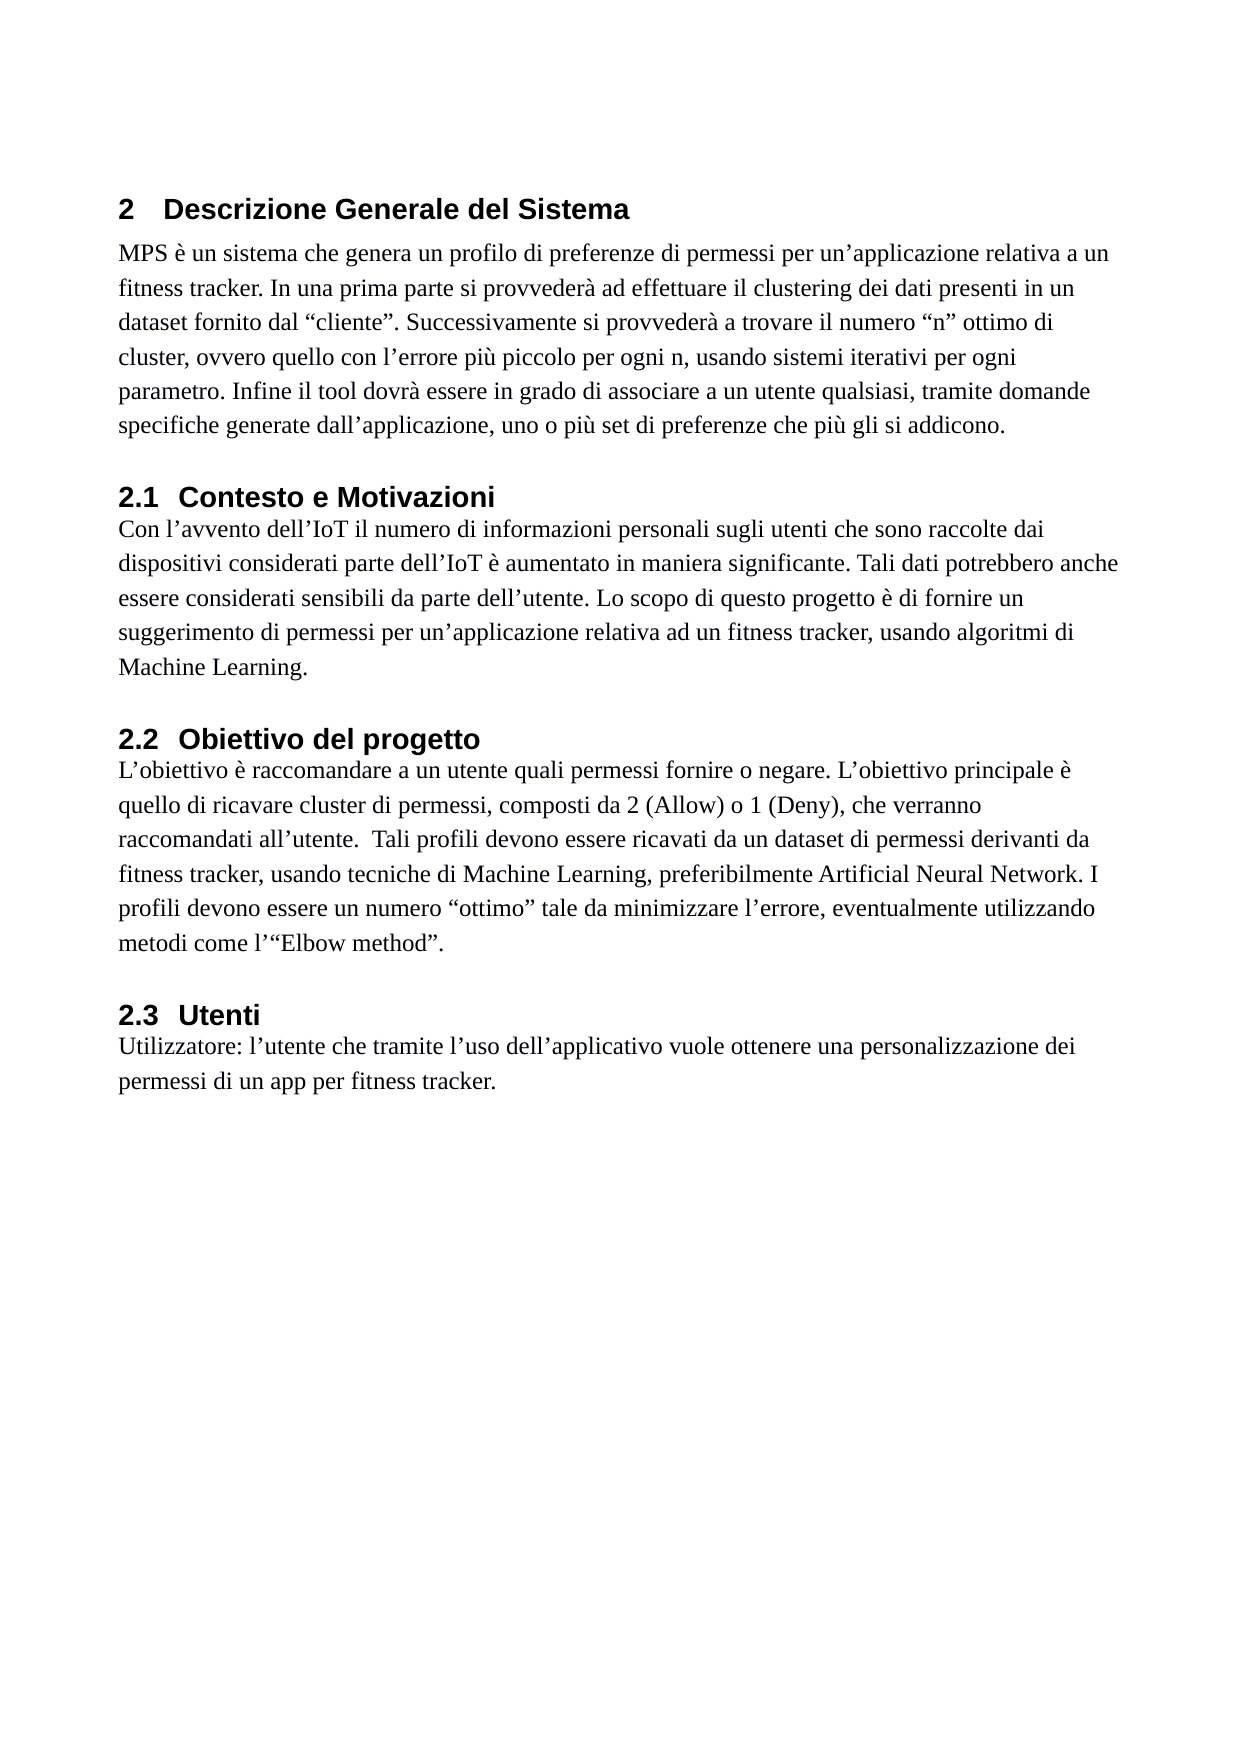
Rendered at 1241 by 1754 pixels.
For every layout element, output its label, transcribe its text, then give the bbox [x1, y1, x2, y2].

text Utilizzatore: l’utente che tramite l’uso dell’applicativo vuole ottenere una personalizzazione dei permessi di un app per fitness tracker. [118, 1031, 1122, 1094]
subtitle Descrizione Generale del Sistema [118, 192, 1122, 226]
subtitle Utenti [118, 998, 1122, 1031]
text L’obiettivo è raccomandare a un utente quali permessi fornire o negare. L’obiettivo principale è quello di ricavare cluster di permessi, composti da 2 (Allow) o 1 (Deny), che verranno raccomandati all’utente. Tali profili devono essere ricavati da un dataset di permessi derivanti da fitness tracker, usando tecniche di Machine Learning, preferibilmente Artificial Neural Network. I profili devono essere un numero “ottimo” tale da minimizzare l’errore, eventualmente utilizzando metodi come l’“Elbow method”. [118, 755, 1122, 957]
subtitle Contesto e Motivazioni [118, 481, 1122, 514]
text MPS è un sistema che genera un profilo di preferenze di permessi per un’applicazione relativa a un fitness tracker. In una prima parte si provvederà ad effettuare il clustering dei dati presenti in un dataset fornito dal “cliente”. Successivamente si provvederà a trovare il numero “n” ottimo di cluster, ovvero quello con l’errore più piccolo per ogni n, usando sistemi iterativi per ogni parametro. Infine il tool dovrà essere in grado di associare a un utente qualsiasi, tramite domande specifiche generate dall’applicazione, uno o più set di preferenze che più gli si addicono. [118, 238, 1122, 439]
text Con l’avvento dell’IoT il numero di informazioni personali sugli utenti che sono raccolte dai dispositivi considerati parte dell’IoT è aumentato in maniera significante. Tali dati potrebbero anche essere considerati sensibili da parte dell’utente. Lo scopo di questo progetto è di fornire un suggerimento di permessi per un’applicazione relativa ad un fitness tracker, usando algoritmi di Machine Learning. [118, 514, 1122, 681]
subtitle Obiettivo del progetto [118, 722, 1122, 755]
